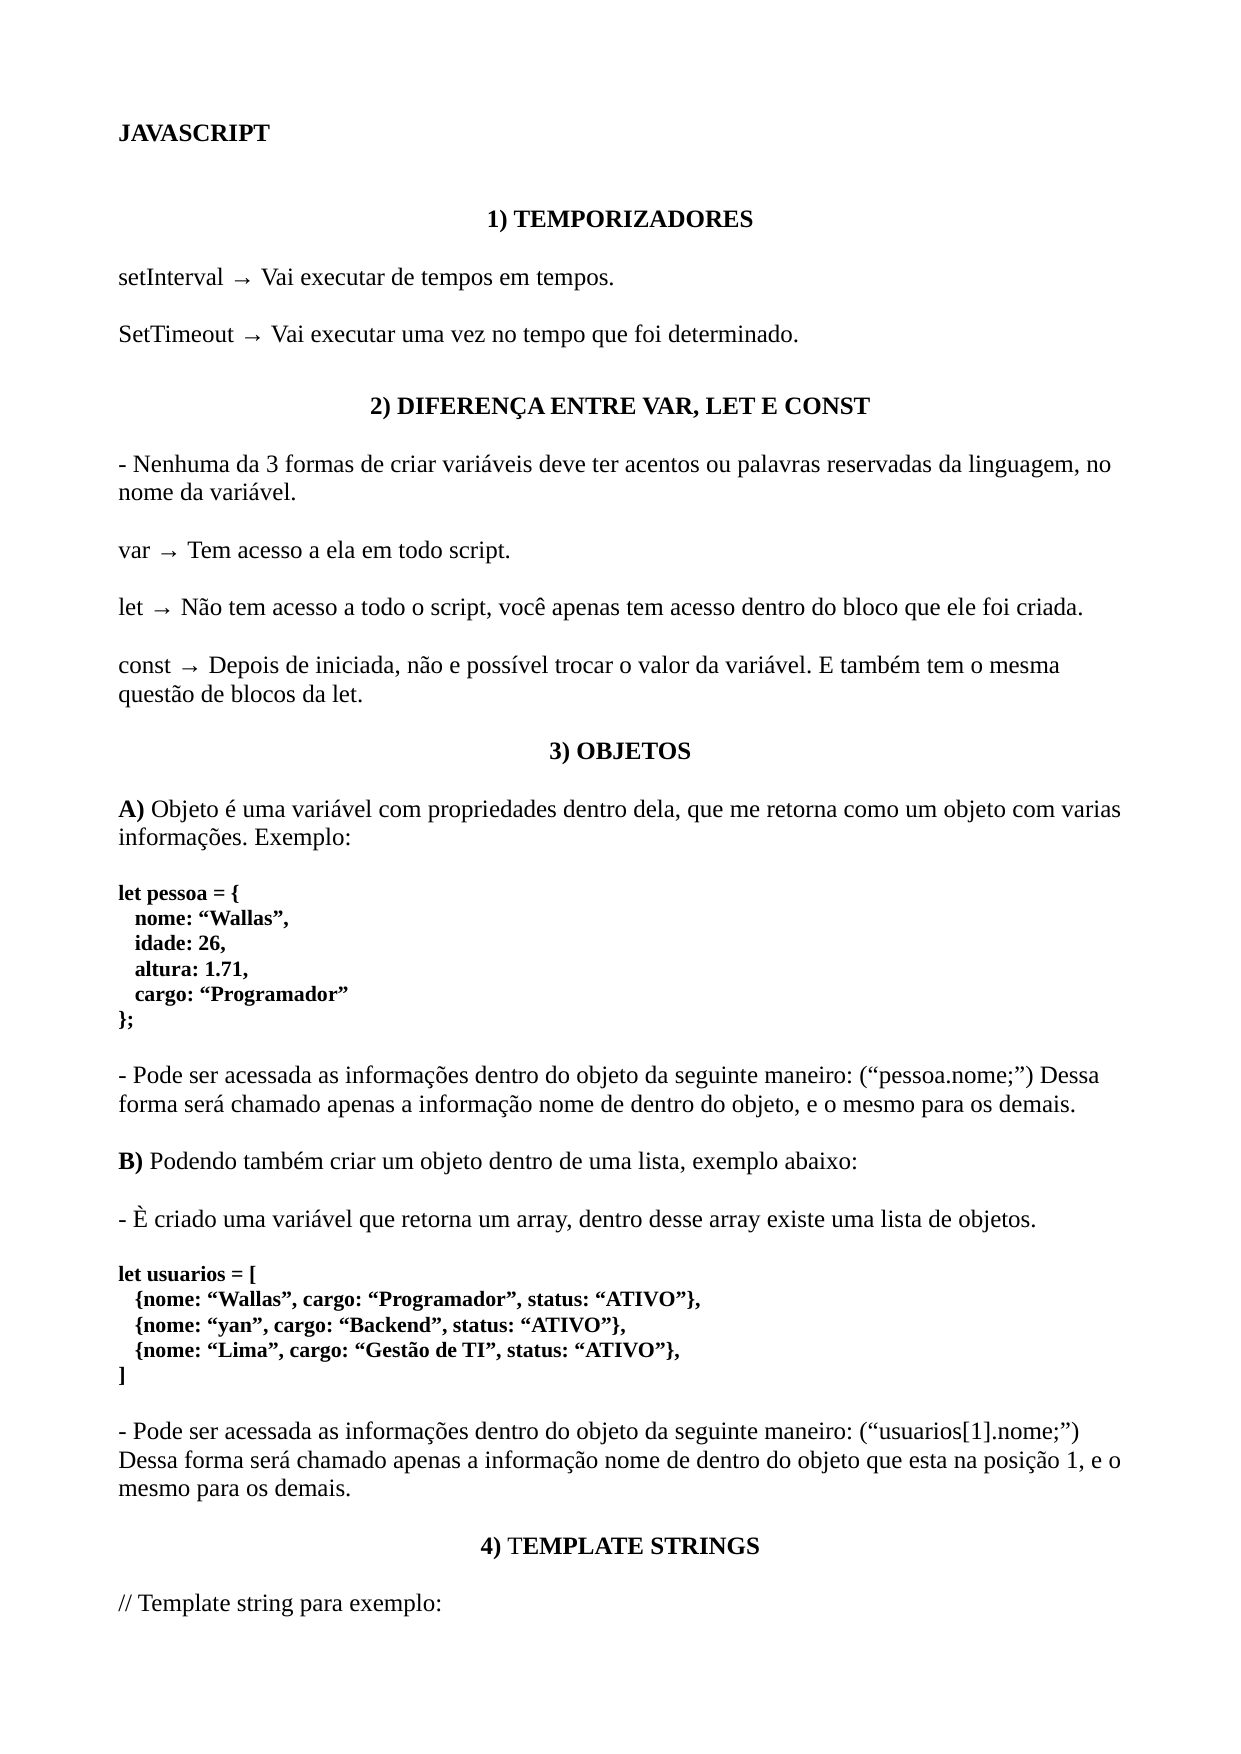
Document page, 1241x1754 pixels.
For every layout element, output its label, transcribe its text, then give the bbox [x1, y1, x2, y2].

text - Pode ser acessada as informações dentro do objeto da seguinte maneiro: (“usuarios[1].nome;”) Dessa forma será chamado apenas a informação nome de dentro do objeto que esta na posição 1, e o mesmo para os demais. [118, 1416, 1122, 1502]
text JAVASCRIPT [118, 118, 1122, 147]
text {nome: “Wallas”, cargo: “Programador”, status: “ATIVO”}, [118, 1286, 1122, 1312]
text altura: 1.71, [118, 956, 1122, 981]
text let → Não tem acesso a todo o script, você apenas tem acesso dentro do bloco que ele foi criada. [118, 592, 1122, 621]
text - È criado uma variável que retorna um array, dentro desse array existe uma lista de objetos. [118, 1204, 1122, 1232]
text }; [118, 1006, 1122, 1031]
text var → Tem acesso a ela em todo script. [118, 535, 1122, 564]
text {nome: “yan”, cargo: “Backend”, status: “ATIVO”}, [118, 1312, 1122, 1337]
text A) Objeto é uma variável com propriedades dentro dela, que me retorna como um objeto com varias informações. Exemplo: [118, 794, 1122, 851]
text setInterval → Vai executar de tempos em tempos. [118, 262, 1122, 291]
text idade: 26, [118, 930, 1122, 956]
text 1) TEMPORIZADORES [118, 204, 1122, 233]
text - Nenhuma da 3 formas de criar variáveis deve ter acentos ou palavras reservadas da linguagem, no nome da variável. [118, 449, 1122, 506]
text 3) OBJETOS [118, 736, 1122, 765]
text - Pode ser acessada as informações dentro do objeto da seguinte maneiro: (“pessoa.nome;”) Dessa forma será chamado apenas a informação nome de dentro do objeto, e o mesmo para os demais. [118, 1060, 1122, 1117]
text ] [118, 1362, 1122, 1387]
text SetTimeout → Vai executar uma vez no tempo que foi determinado. [118, 319, 1122, 348]
text // Template string para exemplo: [118, 1588, 1122, 1617]
text nome: “Wallas”, [118, 905, 1122, 930]
text const → Depois de iniciada, não e possível trocar o valor da variável. E também tem o mesma questão de blocos da let. [118, 650, 1122, 707]
text 4) TEMPLATE STRINGS [118, 1531, 1122, 1560]
text {nome: “Lima”, cargo: “Gestão de TI”, status: “ATIVO”}, [118, 1337, 1122, 1362]
text 2) DIFERENÇA ENTRE VAR, LET E CONST [118, 391, 1122, 420]
text let usuarios = [ [118, 1261, 1122, 1286]
text B) Podendo também criar um objeto dentro de uma lista, exemplo abaixo: [118, 1146, 1122, 1175]
text let pessoa = { [118, 880, 1122, 905]
text cargo: “Programador” [118, 981, 1122, 1006]
